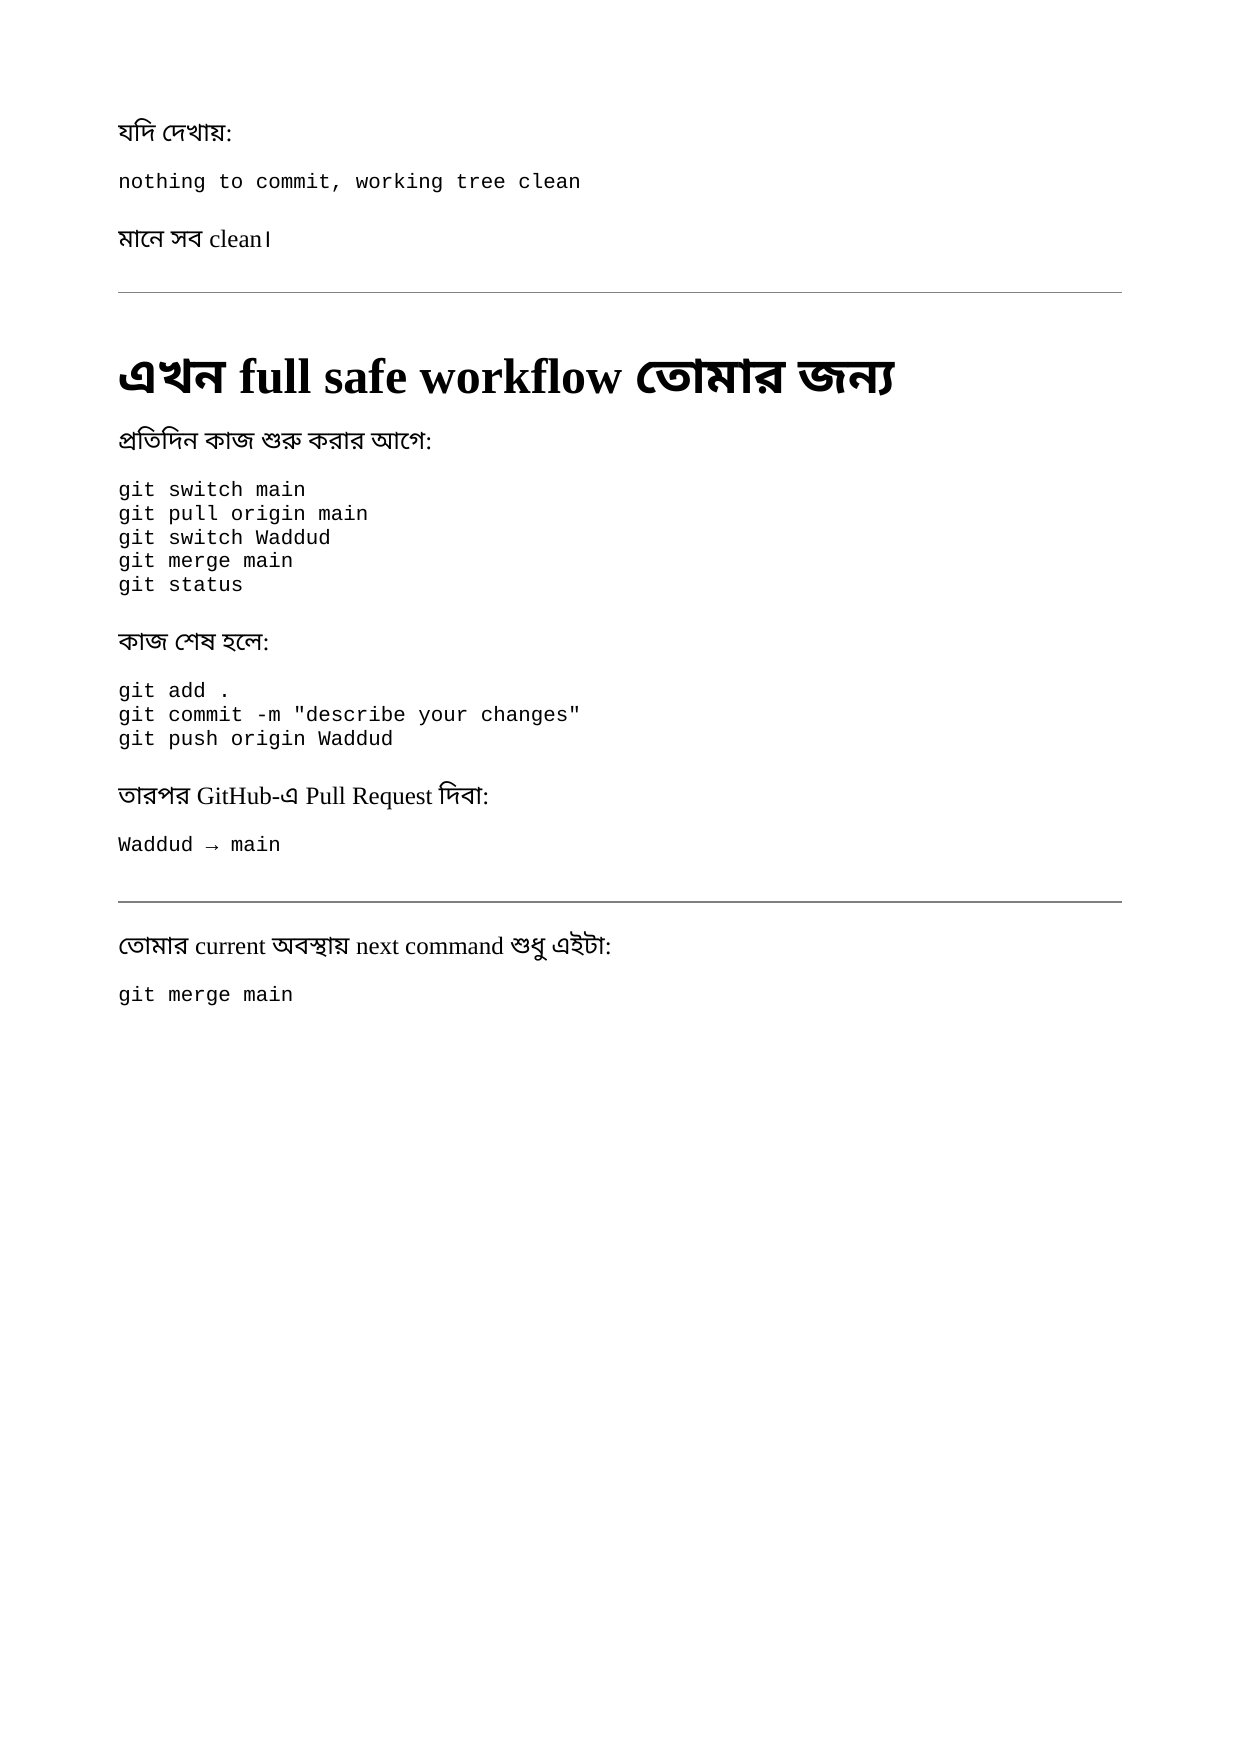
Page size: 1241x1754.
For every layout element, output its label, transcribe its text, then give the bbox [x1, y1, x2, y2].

text git merge main [118, 984, 1122, 1008]
text git commit -m "describe your changes" [118, 704, 1122, 728]
text যদি দেখায়: [118, 118, 1122, 152]
text মানে সব clean। [118, 224, 1122, 258]
text git merge main [118, 550, 1122, 574]
subtitle এখন full safe workflow তোমার জন্য [118, 347, 1122, 414]
text প্রতিদিন কাজ শুরু করার আগে: [118, 426, 1122, 460]
text git pull origin main [118, 503, 1122, 527]
text git switch main [118, 479, 1122, 503]
text তারপর GitHub-এ Pull Request দিবা: [118, 781, 1122, 814]
text git status [118, 574, 1122, 598]
text তোমার current অবস্থায় next command শুধু এইটা: [118, 931, 1122, 965]
text git push origin Waddud [118, 728, 1122, 751]
text nothing to commit, working tree clean [118, 171, 1122, 195]
text কাজ শেষ হলে: [118, 627, 1122, 661]
text git add . [118, 680, 1122, 704]
text git switch Waddud [118, 527, 1122, 550]
text Waddud → main [118, 834, 1122, 857]
